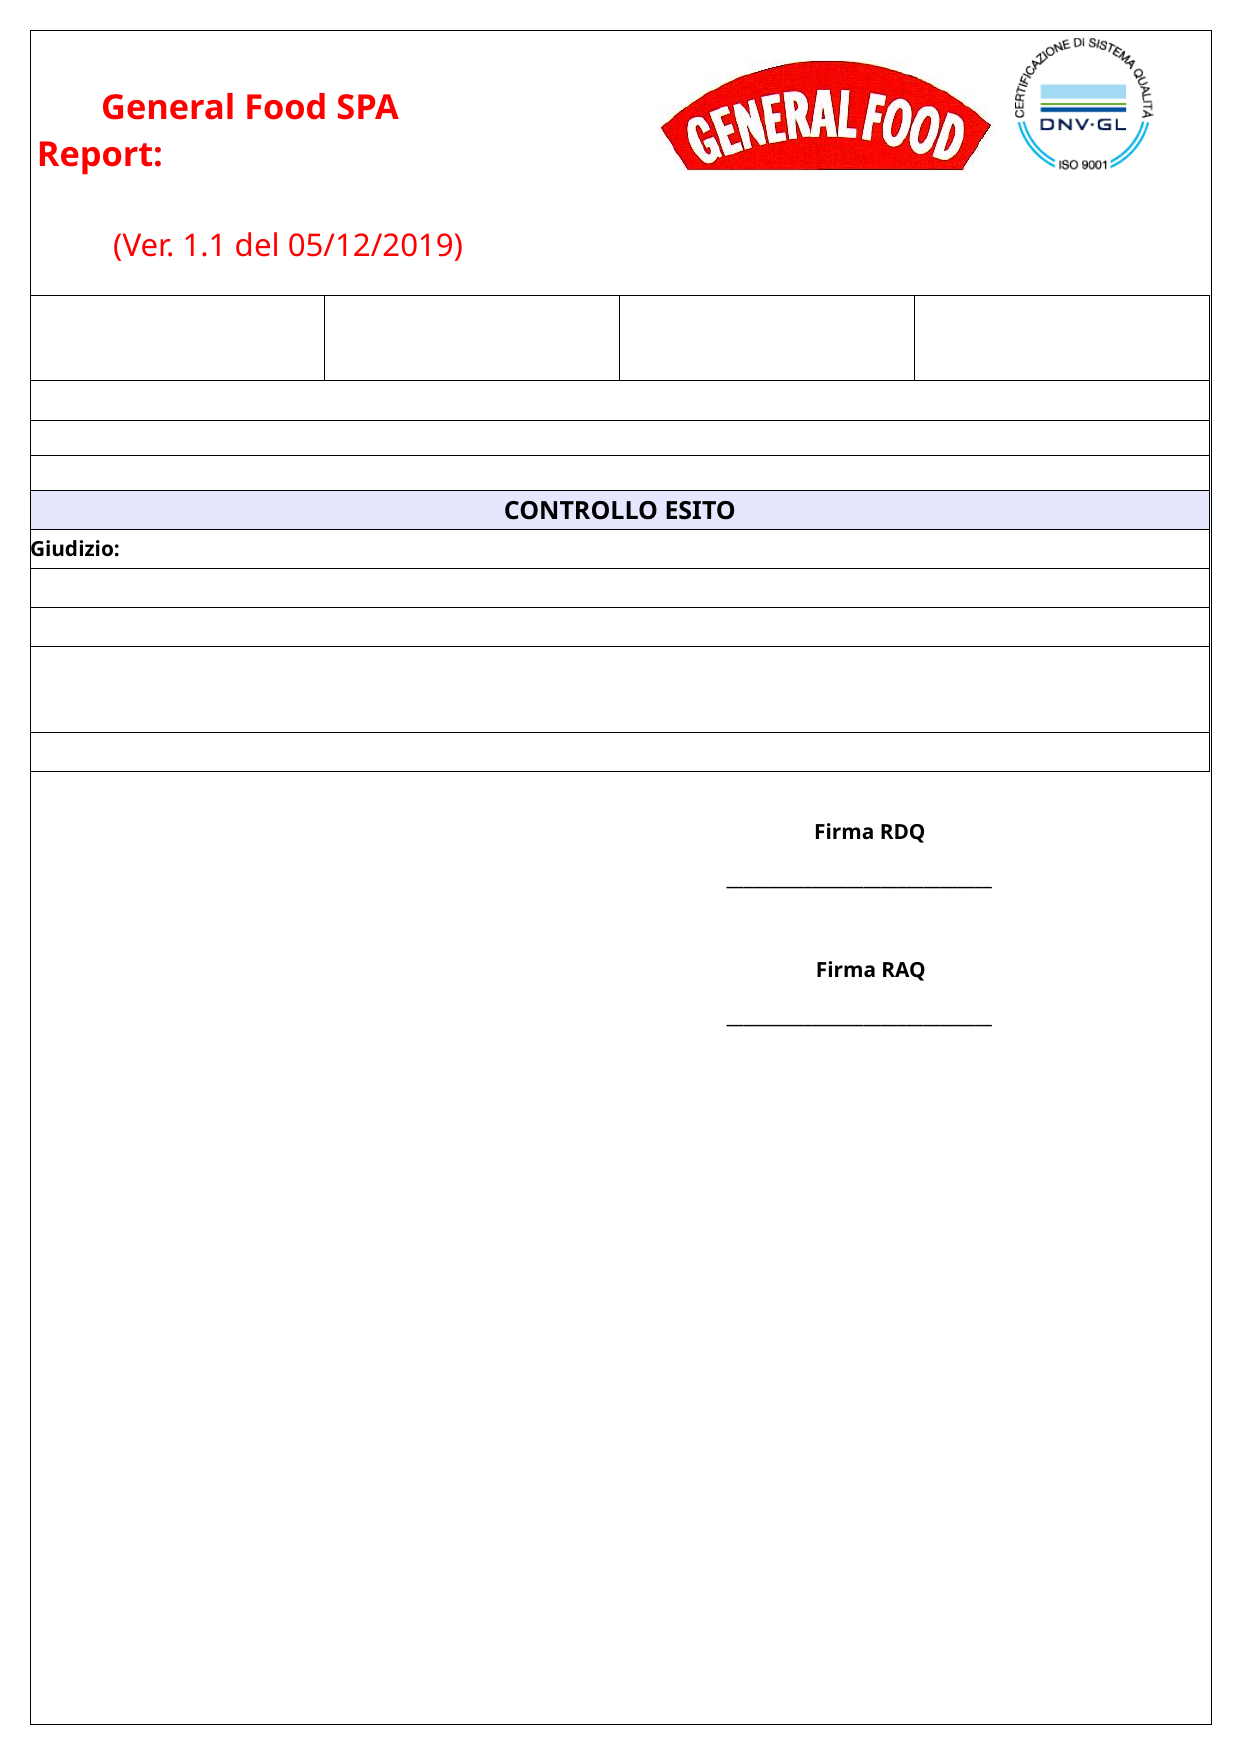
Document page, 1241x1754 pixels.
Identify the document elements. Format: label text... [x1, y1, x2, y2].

table_cell <formatLang(line.date, date=True) if line.date else ''> [325, 296, 619, 380]
table_cell </if> [31, 733, 1209, 771]
text _______________________________ [31, 1001, 1209, 1030]
table_cell <line.note> [620, 296, 914, 380]
text Firma RAQ [31, 955, 1209, 984]
text _______________________________ [31, 863, 1209, 891]
text Firma RDQ [31, 817, 1209, 845]
picture [658, 59, 994, 171]
table_cell <if test="o.child_id.ref or o.closed_date"> [31, 608, 1209, 646]
table_cell Giudizio: <o.esit_note> [31, 530, 1209, 568]
picture [1015, 37, 1154, 170]
table_cell <'Nuova Azione Correttiva/Preventiva nr: %s del %s' % (o.child_id.ref, formatLang(o.date, date=True)) if o.date and o.child_id else ''> [31, 647, 619, 732]
table_cell </if> [31, 421, 1209, 455]
table_cell <formatLang(line.scheduled_date, date=True) if line.scheduled_date else ''> [31, 296, 324, 380]
table_cell CONTROLLO ESITO [31, 491, 1209, 529]
table_cell <if test="o.esit_note"> [31, 456, 1209, 490]
text </for> [31, 1048, 1209, 1076]
table_cell </if> [31, 569, 1209, 607]
table_cell [915, 296, 1209, 380]
table_cell <' Azione chiusa il %s' %(formatLang(o.closed_date, date=True)) if o.closed_date else ''> [620, 647, 1209, 732]
table_cell </for> [31, 381, 1209, 419]
